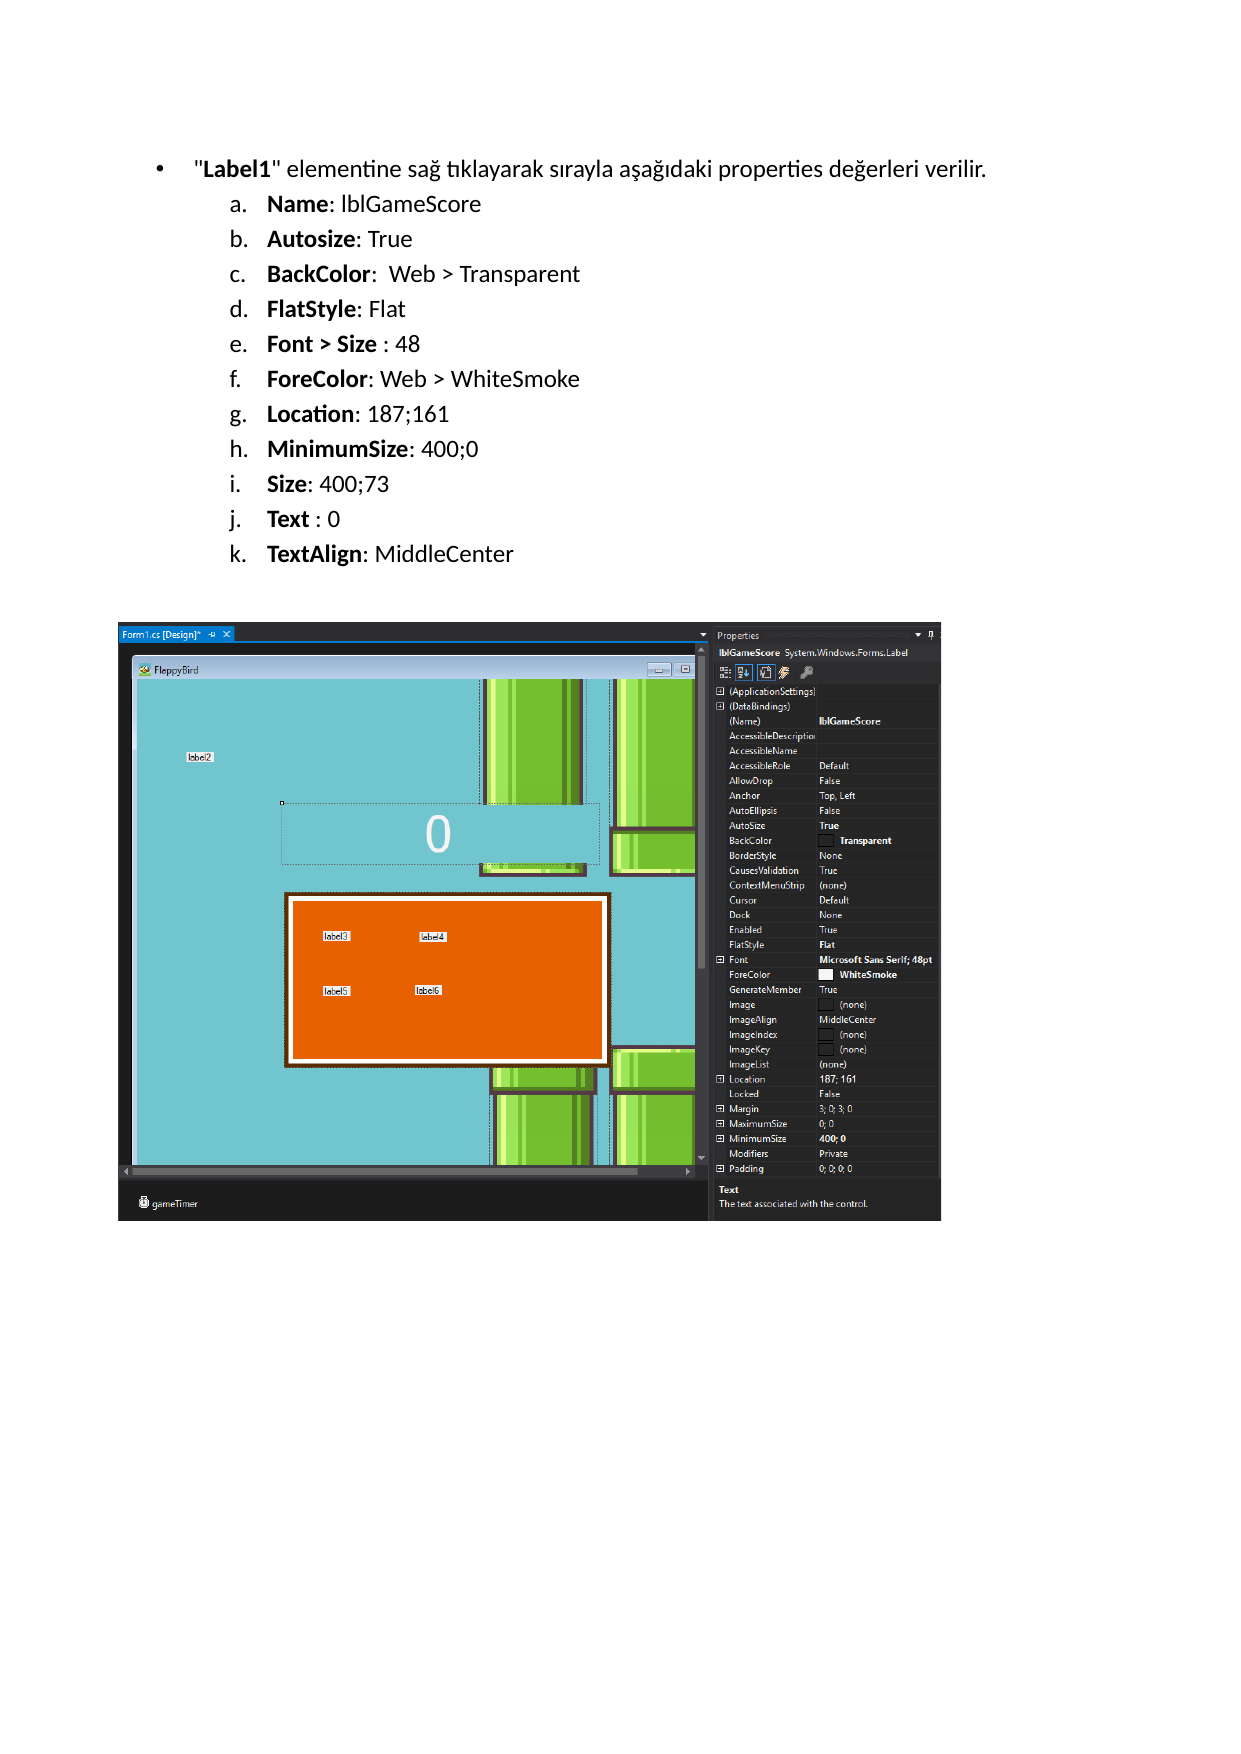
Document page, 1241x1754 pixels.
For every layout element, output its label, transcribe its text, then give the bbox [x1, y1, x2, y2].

list Location: 187;161 [229, 398, 1122, 429]
picture [118, 622, 942, 1221]
list Text : 0 [229, 503, 1122, 534]
list TextAlign: MiddleCenter [229, 538, 1122, 569]
list Font > Size : 48 [229, 328, 1122, 359]
list Size: 400;73 [229, 468, 1122, 499]
list ForeColor: Web > WhiteSmoke [229, 363, 1122, 394]
list "Label1" elementine sağ tıklayarak sırayla aşağıdaki properties değerleri verilir. [156, 153, 1122, 184]
list Name: lblGameScore [229, 188, 1122, 219]
list BackColor: Web > Transparent [229, 258, 1122, 289]
list Autosize: True [229, 223, 1122, 254]
list FlatStyle: Flat [229, 293, 1122, 324]
list MinimumSize: 400;0 [229, 433, 1122, 464]
